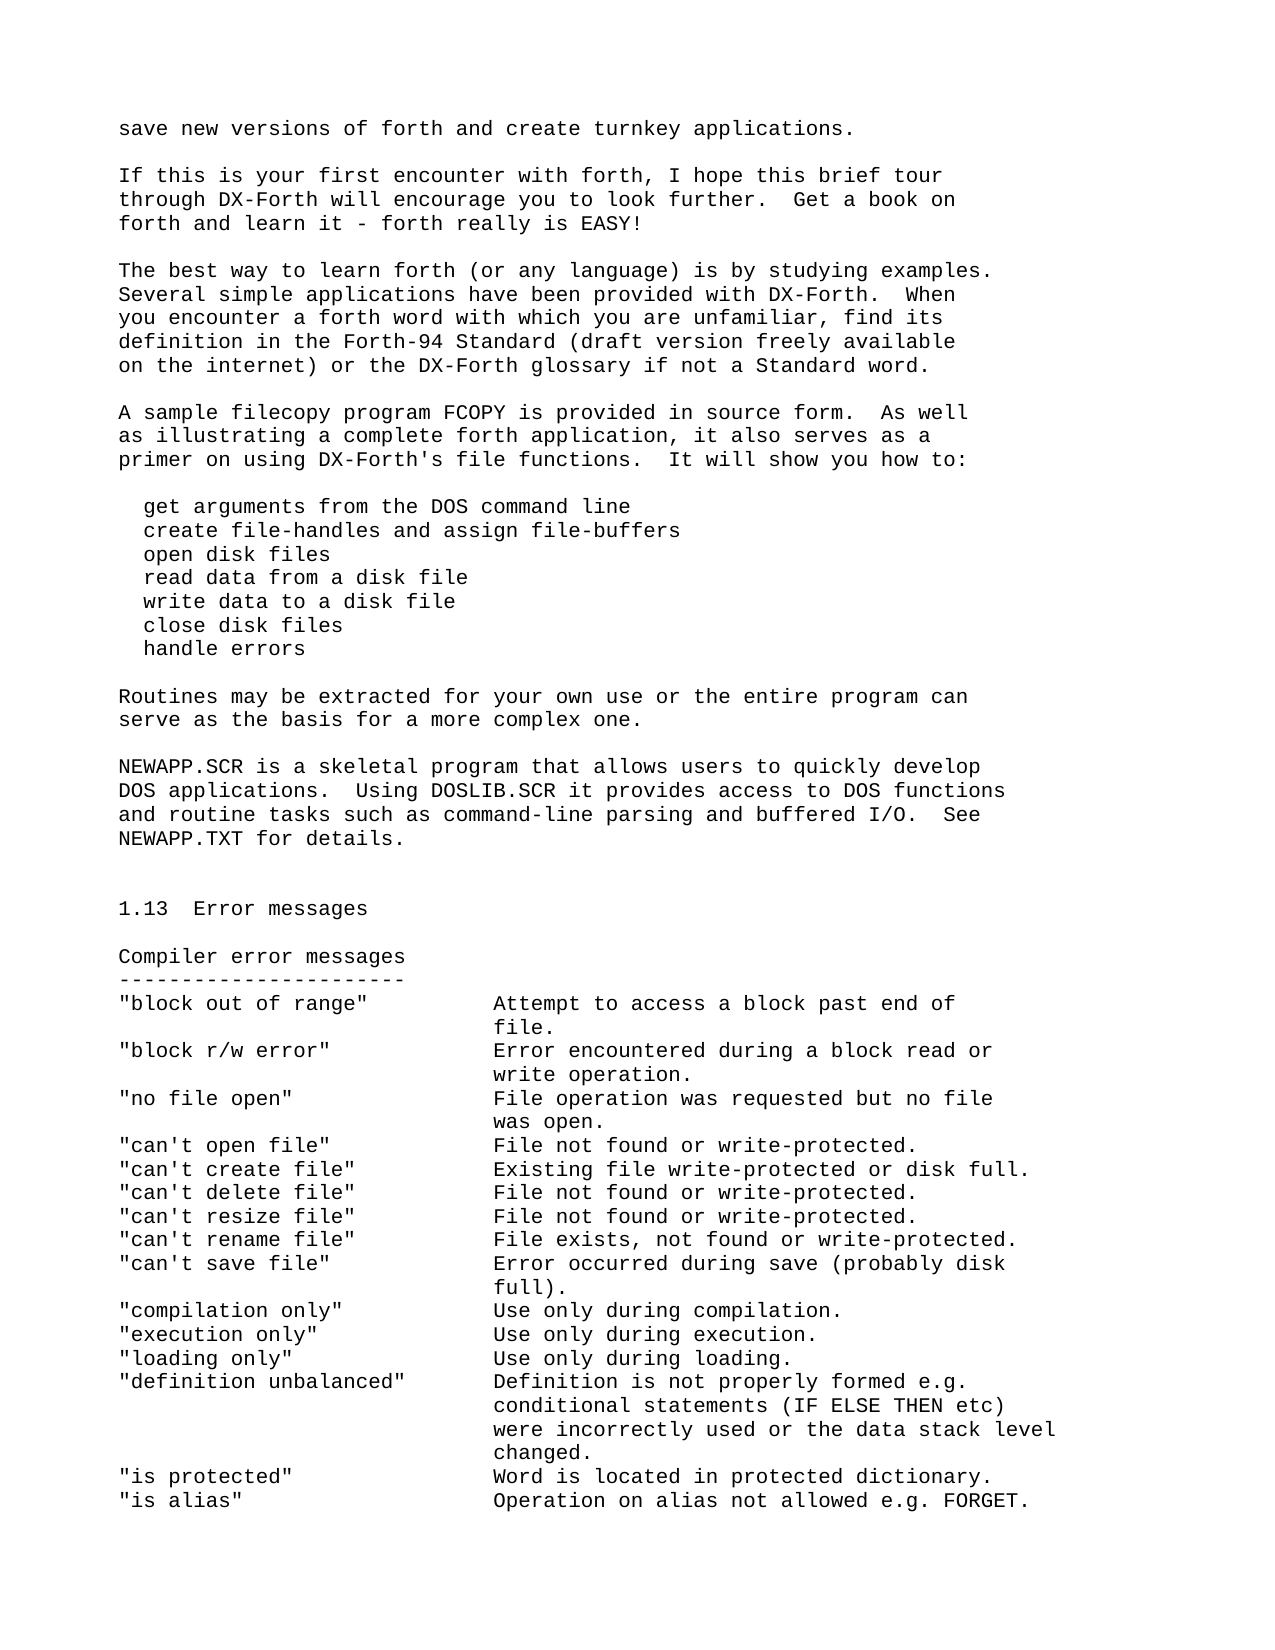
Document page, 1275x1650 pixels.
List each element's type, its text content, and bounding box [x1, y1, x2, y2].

text DOS applications. Using DOSLIB.SCR it provides access to DOS functions [118, 780, 1157, 804]
text Several simple applications have been provided with DX-Forth. When [118, 284, 1157, 307]
text were incorrectly used or the data stack level [118, 1419, 1157, 1442]
text open disk files [118, 544, 1157, 567]
text get arguments from the DOS command line [118, 496, 1157, 520]
text "can't rename file" File exists, not found or write-protected. [118, 1229, 1157, 1253]
text and routine tasks such as command-line parsing and buffered I/O. See [118, 804, 1157, 827]
text close disk files [118, 615, 1157, 638]
text as illustrating a complete forth application, it also serves as a [118, 426, 1157, 449]
text file. [118, 1017, 1157, 1040]
text "compilation only" Use only during compilation. [118, 1300, 1157, 1324]
text through DX-Forth will encourage you to look further. Get a book on [118, 189, 1157, 213]
text full). [118, 1277, 1157, 1300]
text "no file open" File operation was requested but no file [118, 1088, 1157, 1111]
text "can't save file" Error occurred during save (probably disk [118, 1253, 1157, 1277]
text Routines may be extracted for your own use or the entire program can [118, 686, 1157, 709]
text NEWAPP.TXT for details. [118, 827, 1157, 851]
text "loading only" Use only during loading. [118, 1348, 1157, 1371]
text ----------------------- [118, 969, 1157, 993]
text definition in the Forth-94 Standard (draft version freely available [118, 331, 1157, 354]
text on the internet) or the DX-Forth glossary if not a Standard word. [118, 354, 1157, 378]
text "can't open file" File not found or write-protected. [118, 1135, 1157, 1158]
text create file-handles and assign file-buffers [118, 520, 1157, 544]
text "is alias" Operation on alias not allowed e.g. FORGET. [118, 1489, 1157, 1513]
text read data from a disk file [118, 567, 1157, 591]
text changed. [118, 1442, 1157, 1466]
text "execution only" Use only during execution. [118, 1324, 1157, 1348]
text A sample filecopy program FCOPY is provided in source form. As well [118, 402, 1157, 426]
text NEWAPP.SCR is a skeletal program that allows users to quickly develop [118, 757, 1157, 780]
text you encounter a forth word with which you are unfamiliar, find its [118, 307, 1157, 331]
text If this is your first encounter with forth, I hope this brief tour [118, 165, 1157, 189]
text was open. [118, 1111, 1157, 1135]
text "can't delete file" File not found or write-protected. [118, 1182, 1157, 1206]
text serve as the basis for a more complex one. [118, 709, 1157, 733]
text 1.13 Error messages [118, 898, 1157, 922]
text "block r/w error" Error encountered during a block read or [118, 1040, 1157, 1064]
text "definition unbalanced" Definition is not properly formed e.g. [118, 1371, 1157, 1395]
text "block out of range" Attempt to access a block past end of [118, 993, 1157, 1017]
text handle errors [118, 638, 1157, 662]
text write data to a disk file [118, 591, 1157, 615]
text The best way to learn forth (or any language) is by studying examples. [118, 260, 1157, 284]
text primer on using DX-Forth's file functions. It will show you how to: [118, 449, 1157, 473]
text forth and learn it - forth really is EASY! [118, 213, 1157, 236]
text write operation. [118, 1064, 1157, 1088]
text save new versions of forth and create turnkey applications. [118, 118, 1157, 142]
text "can't create file" Existing file write-protected or disk full. [118, 1158, 1157, 1182]
text conditional statements (IF ELSE THEN etc) [118, 1395, 1157, 1419]
text Compiler error messages [118, 946, 1157, 969]
text "is protected" Word is located in protected dictionary. [118, 1466, 1157, 1489]
text "can't resize file" File not found or write-protected. [118, 1206, 1157, 1229]
